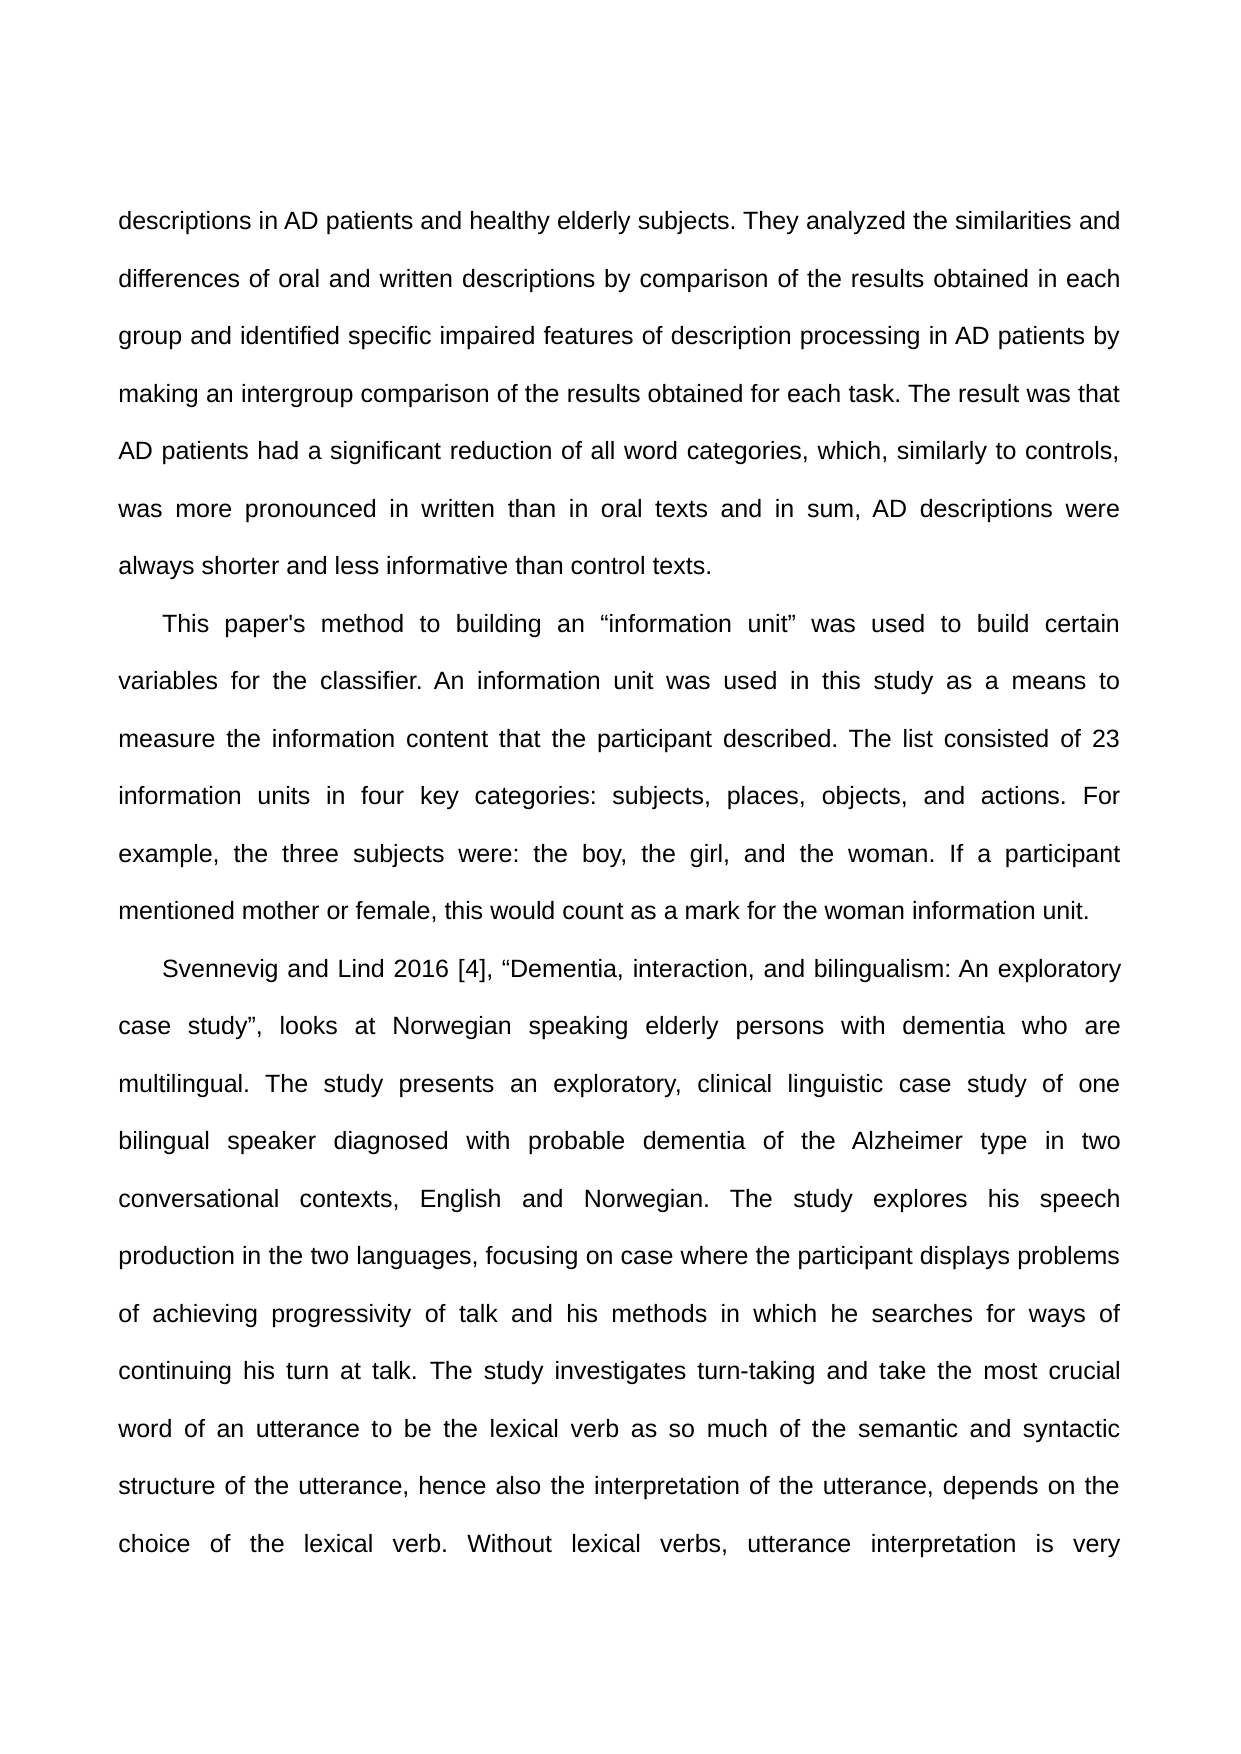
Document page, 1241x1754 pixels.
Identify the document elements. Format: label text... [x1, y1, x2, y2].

text This paper's method to building an “information unit” was used to build certain variables for the classifier. An information unit was used in this study as a means to measure the information content that the participant described. The list consisted of 23 information units in four key categories: subjects, places, objects, and actions. For example, the three subjects were: the boy, the girl, and the woman. If a participant mentioned mother or female, this would count as a mark for the woman information unit. [118, 609, 1122, 925]
text Svennevig and Lind 2016 [4], “Dementia, interaction, and bilingualism: An exploratory case study”, looks at Norwegian speaking elderly persons with dementia who are multilingual. The study presents an exploratory, clinical linguistic case study of one bilingual speaker diagnosed with probable dementia of the Alzheimer type in two conversational contexts, English and Norwegian. The study explores his speech production in the two languages, focusing on case where the participant displays problems of achieving progressivity of talk and his methods in which he searches for ways of continuing his turn at talk. The study investigates turn-taking and take the most crucial word of an utterance to be the lexical verb as so much of the semantic and syntactic structure of the utterance, hence also the interpretation of the utterance, depends on the choice of the lexical verb. Without lexical verbs, utterance interpretation is very [118, 954, 1122, 1557]
text descriptions in AD patients and healthy elderly subjects. They analyzed the similarities and differences of oral and written descriptions by comparison of the results obtained in each group and identified specific impaired features of description processing in AD patients by making an intergroup comparison of the results obtained for each task. The result was that AD patients had a significant reduction of all word categories, which, similarly to controls, was more pronounced in written than in oral texts and in sum, AD descriptions were always shorter and less informative than control texts. [118, 206, 1122, 580]
